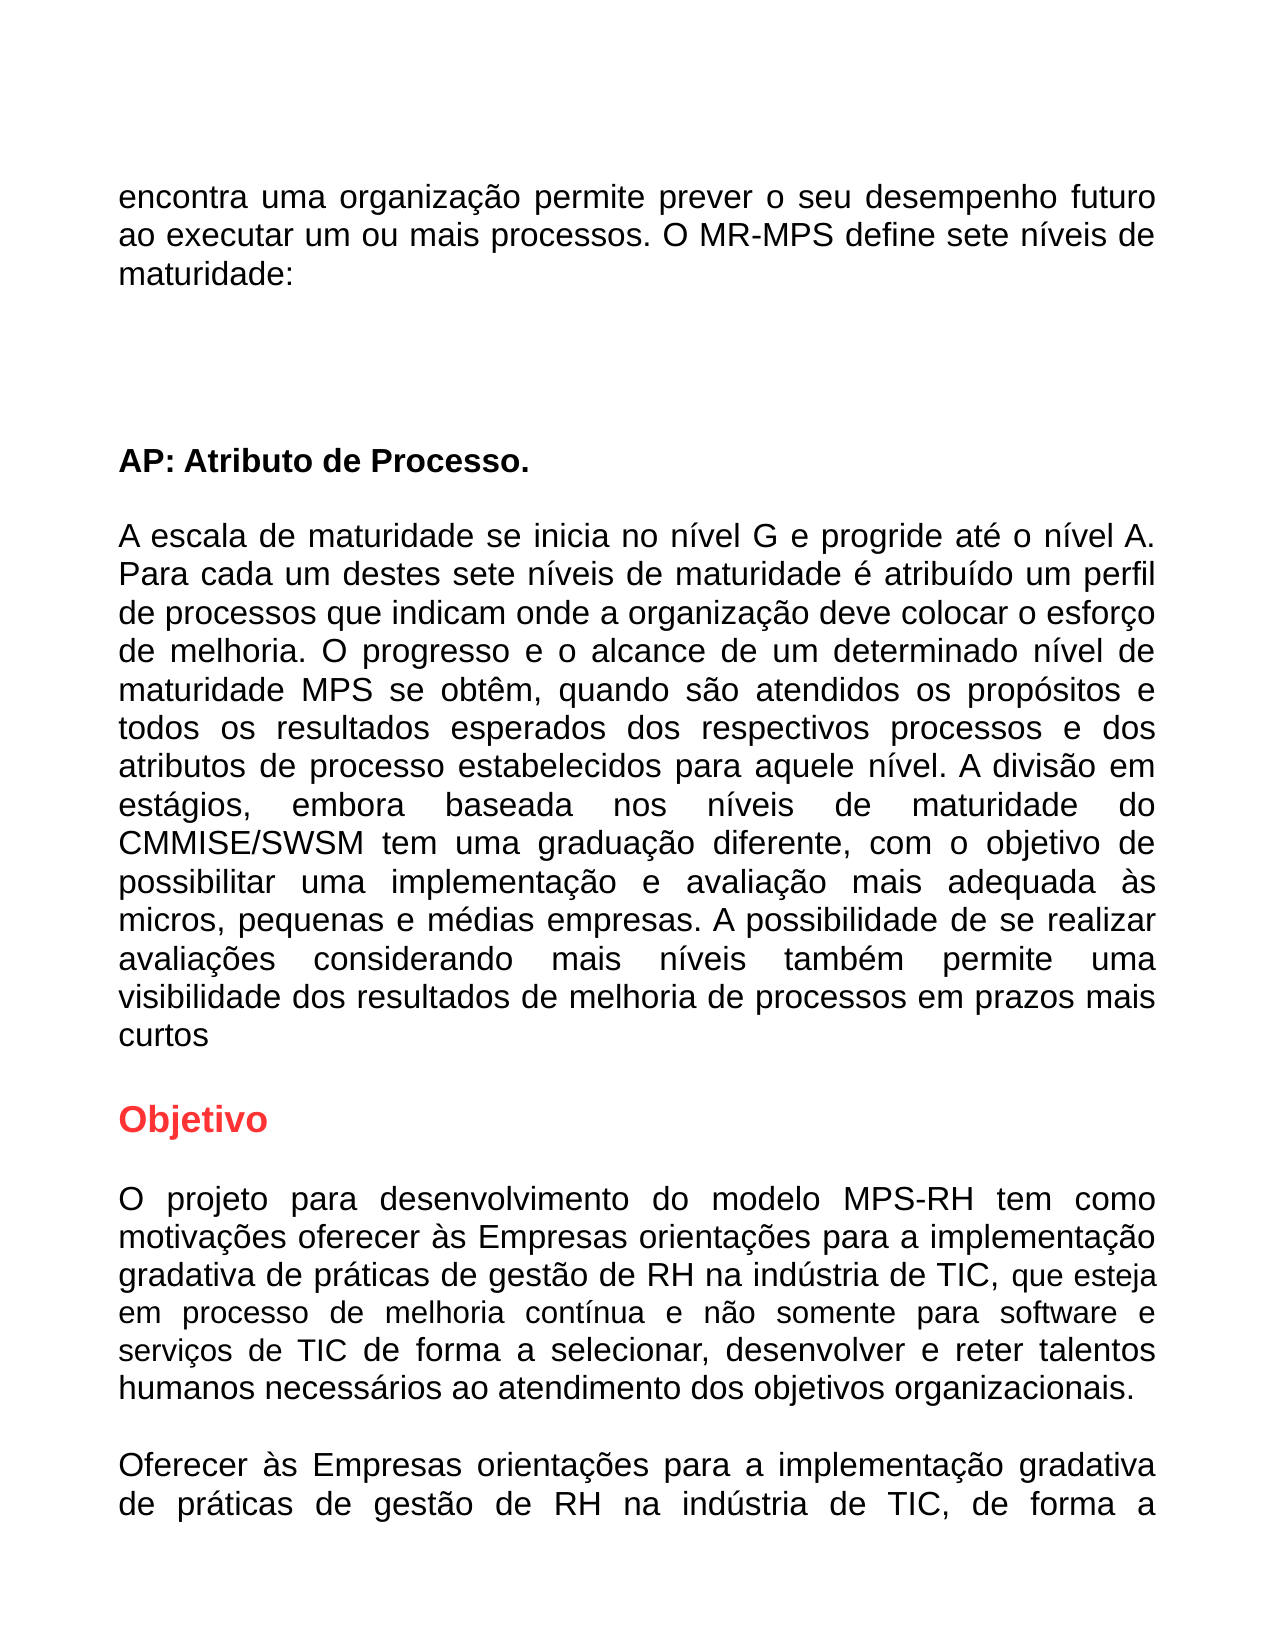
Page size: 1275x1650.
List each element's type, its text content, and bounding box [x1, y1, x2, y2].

text AP: Atributo de Processo. [118, 441, 1157, 480]
text A escala de maturidade se inicia no nível G e progride até o nível A. Para cada um destes sete níveis de maturidade é atribuído um perfil de processos que indicam onde a organização deve colocar o esforço de melhoria. O progresso e o alcance de um determinado nível de maturidade MPS se obtêm, quando são atendidos os propósitos e todos os resultados esperados dos respectivos processos e dos atributos de processo estabelecidos para aquele nível. A divisão em estágios, embora baseada nos níveis de maturidade do CMMISE/SWSM tem uma graduação diferente, com o objetivo de possibilitar uma implementação e avaliação mais adequada às micros, pequenas e médias empresas. A possibilidade de se realizar avaliações considerando mais níveis também permite uma visibilidade dos resultados de melhoria de processos em prazos mais curtos [118, 516, 1157, 1054]
text encontra uma organização permite prever o seu desempenho futuro ao executar um ou mais processos. O MR-MPS define sete níveis de maturidade: [118, 177, 1157, 292]
text O projeto para desenvolvimento do modelo MPS-RH tem como motivações oferecer às Empresas orientações para a implementação gradativa de práticas de gestão de RH na indústria de TIC, que esteja em processo de melhoria contínua e não somente para software e serviços de TIC de forma a selecionar, desenvolver e reter talentos humanos necessários ao atendimento dos objetivos organizacionais. [118, 1179, 1157, 1407]
text Oferecer às Empresas orientações para a implementação gradativa de práticas de gestão de RH na indústria de TIC, de forma a [118, 1445, 1157, 1522]
text Objetivo [118, 1097, 1157, 1140]
